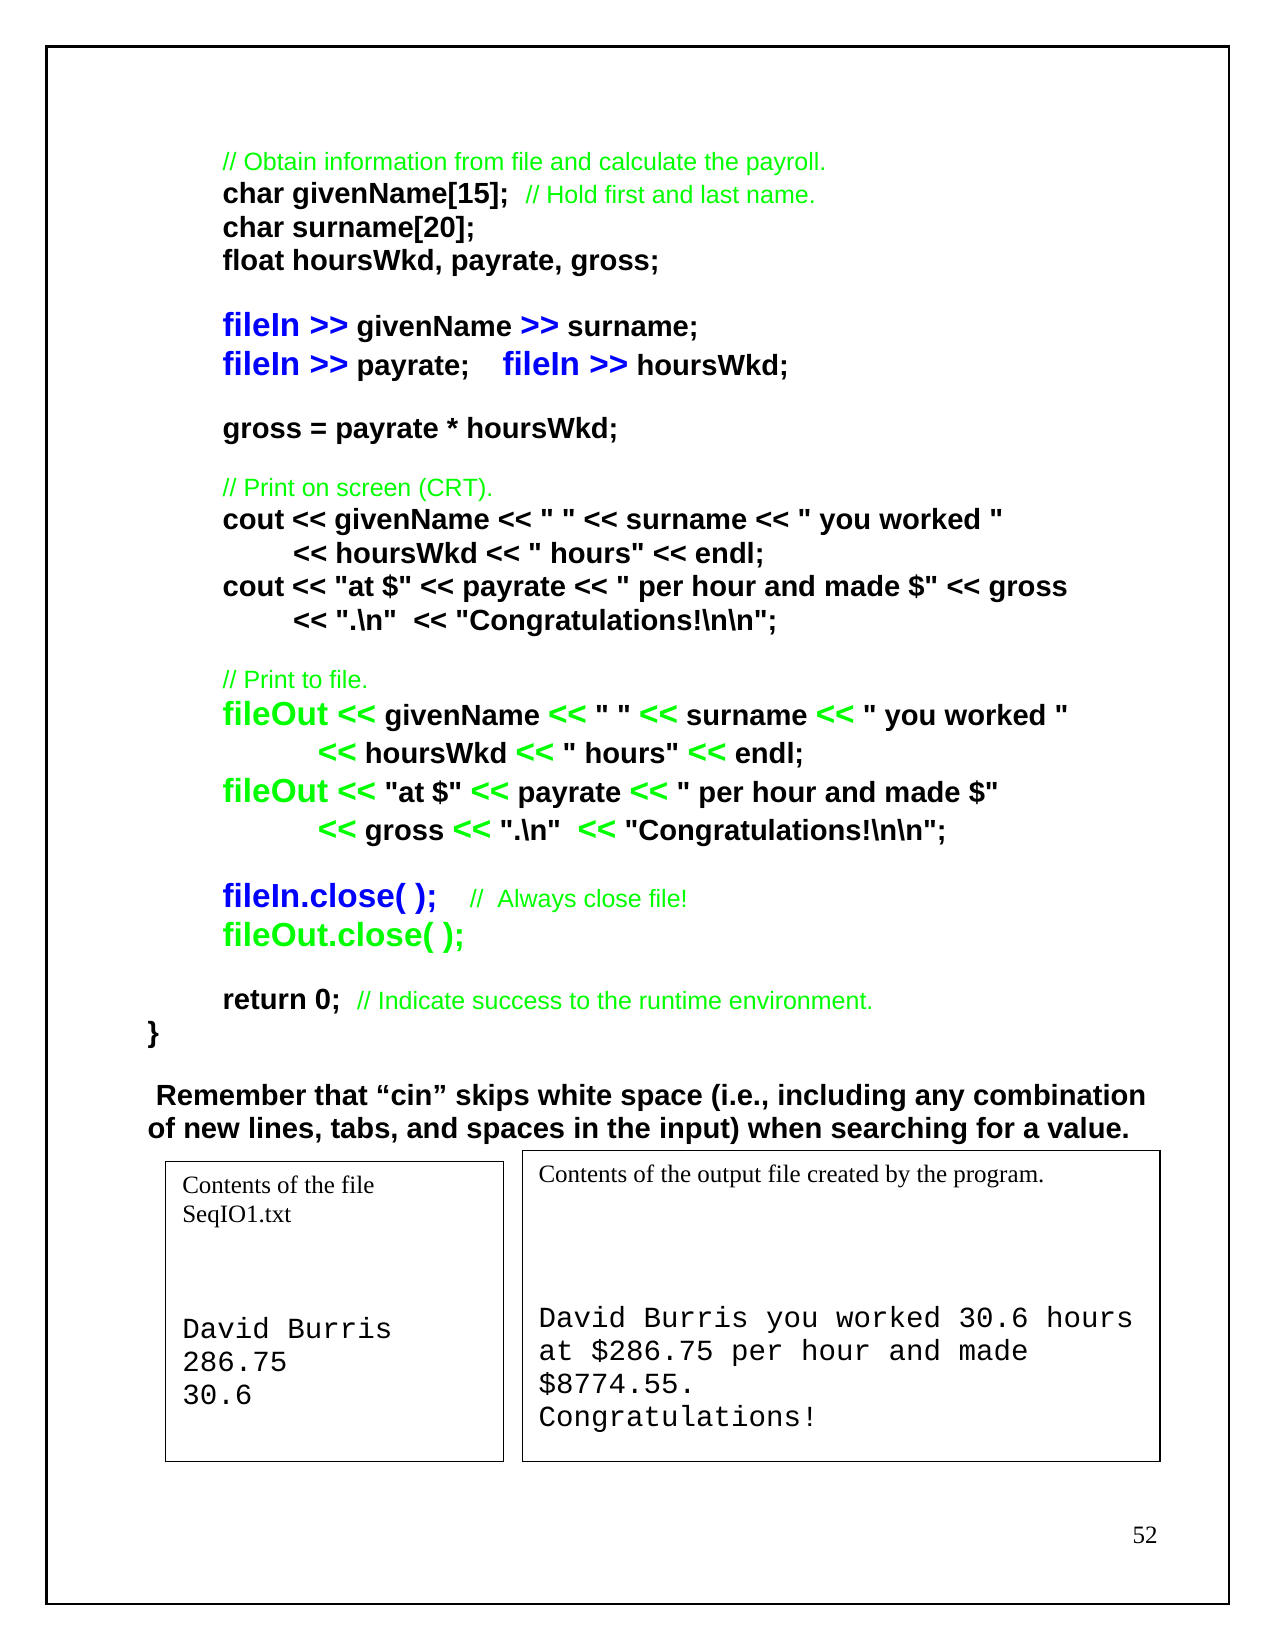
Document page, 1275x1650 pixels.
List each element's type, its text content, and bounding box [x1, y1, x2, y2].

text Contents of the file SeqIO1.txt [182, 1170, 488, 1227]
text } [147, 1016, 1158, 1049]
text cout << givenName << " " << surname << " you worked " [147, 502, 1158, 536]
text // Print to file. [147, 665, 1158, 694]
text << hoursWkd << " hours" << endl; [147, 732, 1158, 771]
text fileIn >> givenName >> surname; [147, 306, 1158, 344]
text 286.75 [182, 1347, 488, 1380]
text 30.6 [182, 1380, 488, 1413]
text << ".\n" << "Congratulations!\n\n"; [147, 603, 1158, 636]
text return 0; // Indicate success to the runtime environment. [147, 982, 1158, 1016]
text fileIn.close( ); // Always close file! [147, 876, 1158, 915]
text fileIn >> payrate; fileIn >> hoursWkd; [147, 344, 1158, 382]
text cout << "at $" << payrate << " per hour and made $" << gross [147, 569, 1158, 603]
text << gross << ".\n" << "Congratulations!\n\n"; [147, 809, 1158, 848]
text << hoursWkd << " hours" << endl; [147, 536, 1158, 569]
text fileOut.close( ); [147, 915, 1158, 953]
text Contents of the output file created by the program. [538, 1159, 1144, 1188]
text David Burris [182, 1314, 488, 1347]
text // Print on screen (CRT). [147, 473, 1158, 502]
text fileOut << givenName << " " << surname << " you worked " [147, 694, 1158, 732]
text at $286.75 per hour and made $8774.55. [538, 1336, 1144, 1402]
text char givenName[15]; // Hold first and last name. [147, 176, 1158, 210]
text // Obtain information from file and calculate the payroll. [222, 147, 1158, 176]
text Remember that “cin” skips white space (i.e., including any combination of new lines, tabs, and spaces in the input) when searching for a value. [147, 1078, 1158, 1145]
text char surname[20]; [147, 210, 1158, 243]
text fileOut << "at $" << payrate << " per hour and made $" [147, 771, 1158, 809]
text David Burris you worked 30.6 hours [538, 1303, 1144, 1336]
text float hoursWkd, payrate, gross; [147, 243, 1158, 277]
text Congratulations! [538, 1402, 1144, 1435]
text gross = payrate * hoursWkd; [147, 411, 1158, 445]
